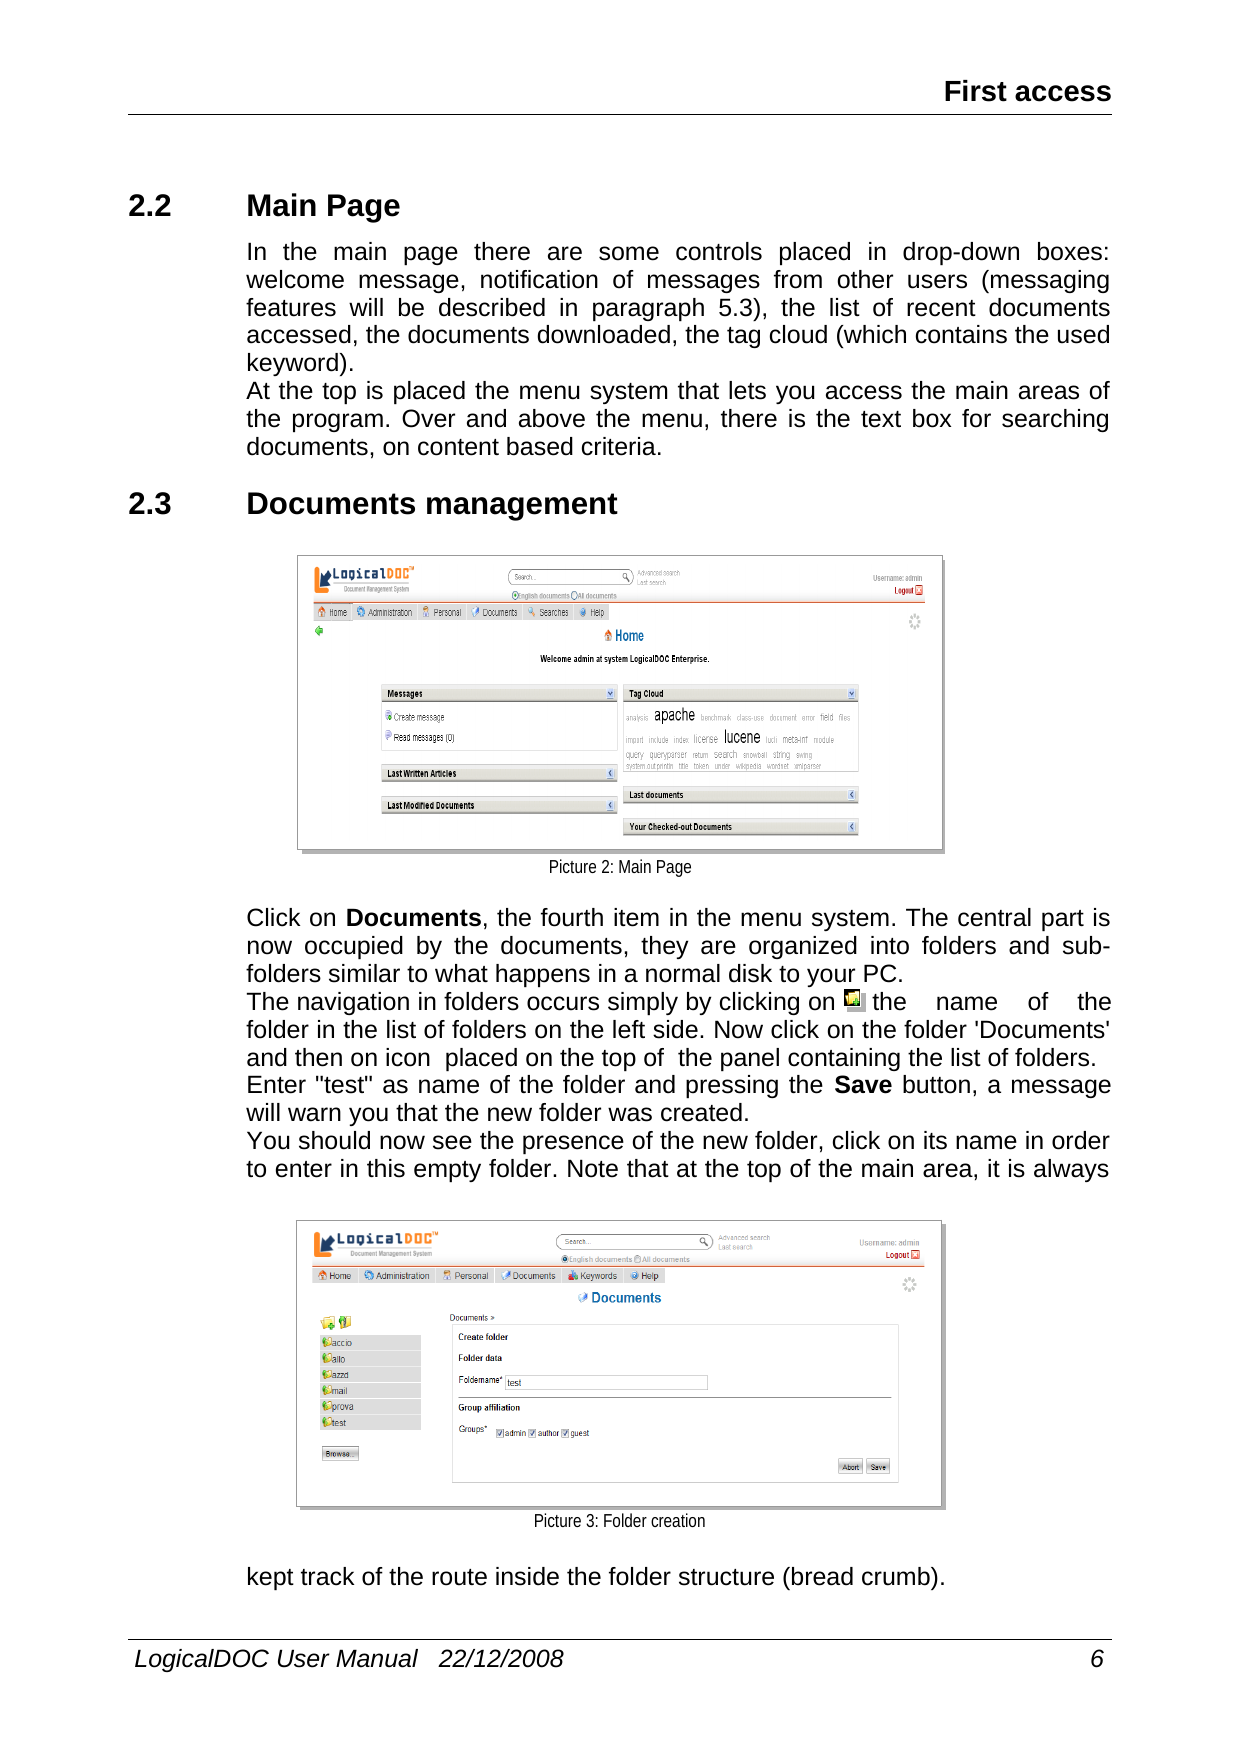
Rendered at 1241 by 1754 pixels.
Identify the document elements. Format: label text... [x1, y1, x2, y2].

text In the main page there are some controls placed in drop-down boxes: welcome message, notification of messages from other users (messaging features will be described in paragraph 5.3), the list of recent documents accessed, the documents downloaded, the tag cloud (which contains the used keyword). [246, 237, 1112, 377]
list Picture 2: Main Page [297, 850, 943, 877]
text You should now see the presence of the new folder, click on its name in order to enter in this empty folder. Note that at the top of the main area, it is always kept track of the route inside the folder structure (bread crumb). [246, 1127, 1112, 1590]
text Click on Documents, the fourth item in the menu system. The central part is now occupied by the documents, they are organized into folders and sub-folders similar to what happens in a normal disk to your PC. [246, 527, 1112, 987]
picture [312, 1228, 925, 1497]
picture [313, 564, 925, 841]
text Enter "test" as name of the folder and pressing the Save button, a message will warn you that the new folder was created. [246, 1071, 1112, 1127]
text At the top is placed the menu system that lets you access the main areas of the program. Over and above the menu, there is the text box for searching documents, on content based criteria. [246, 377, 1112, 461]
picture [844, 989, 860, 1006]
text Picture 3: Folder creation [296, 1507, 943, 1532]
subtitle Documents management [128, 486, 1112, 521]
text The navigation in folders occurs simply by clicking on the name of the folder in the list of folders on the left side. Now click on the folder 'Documents' and then on icon placed on the top of the panel containing the list of folders. [246, 987, 1112, 1071]
subtitle Main Page [128, 188, 1112, 223]
